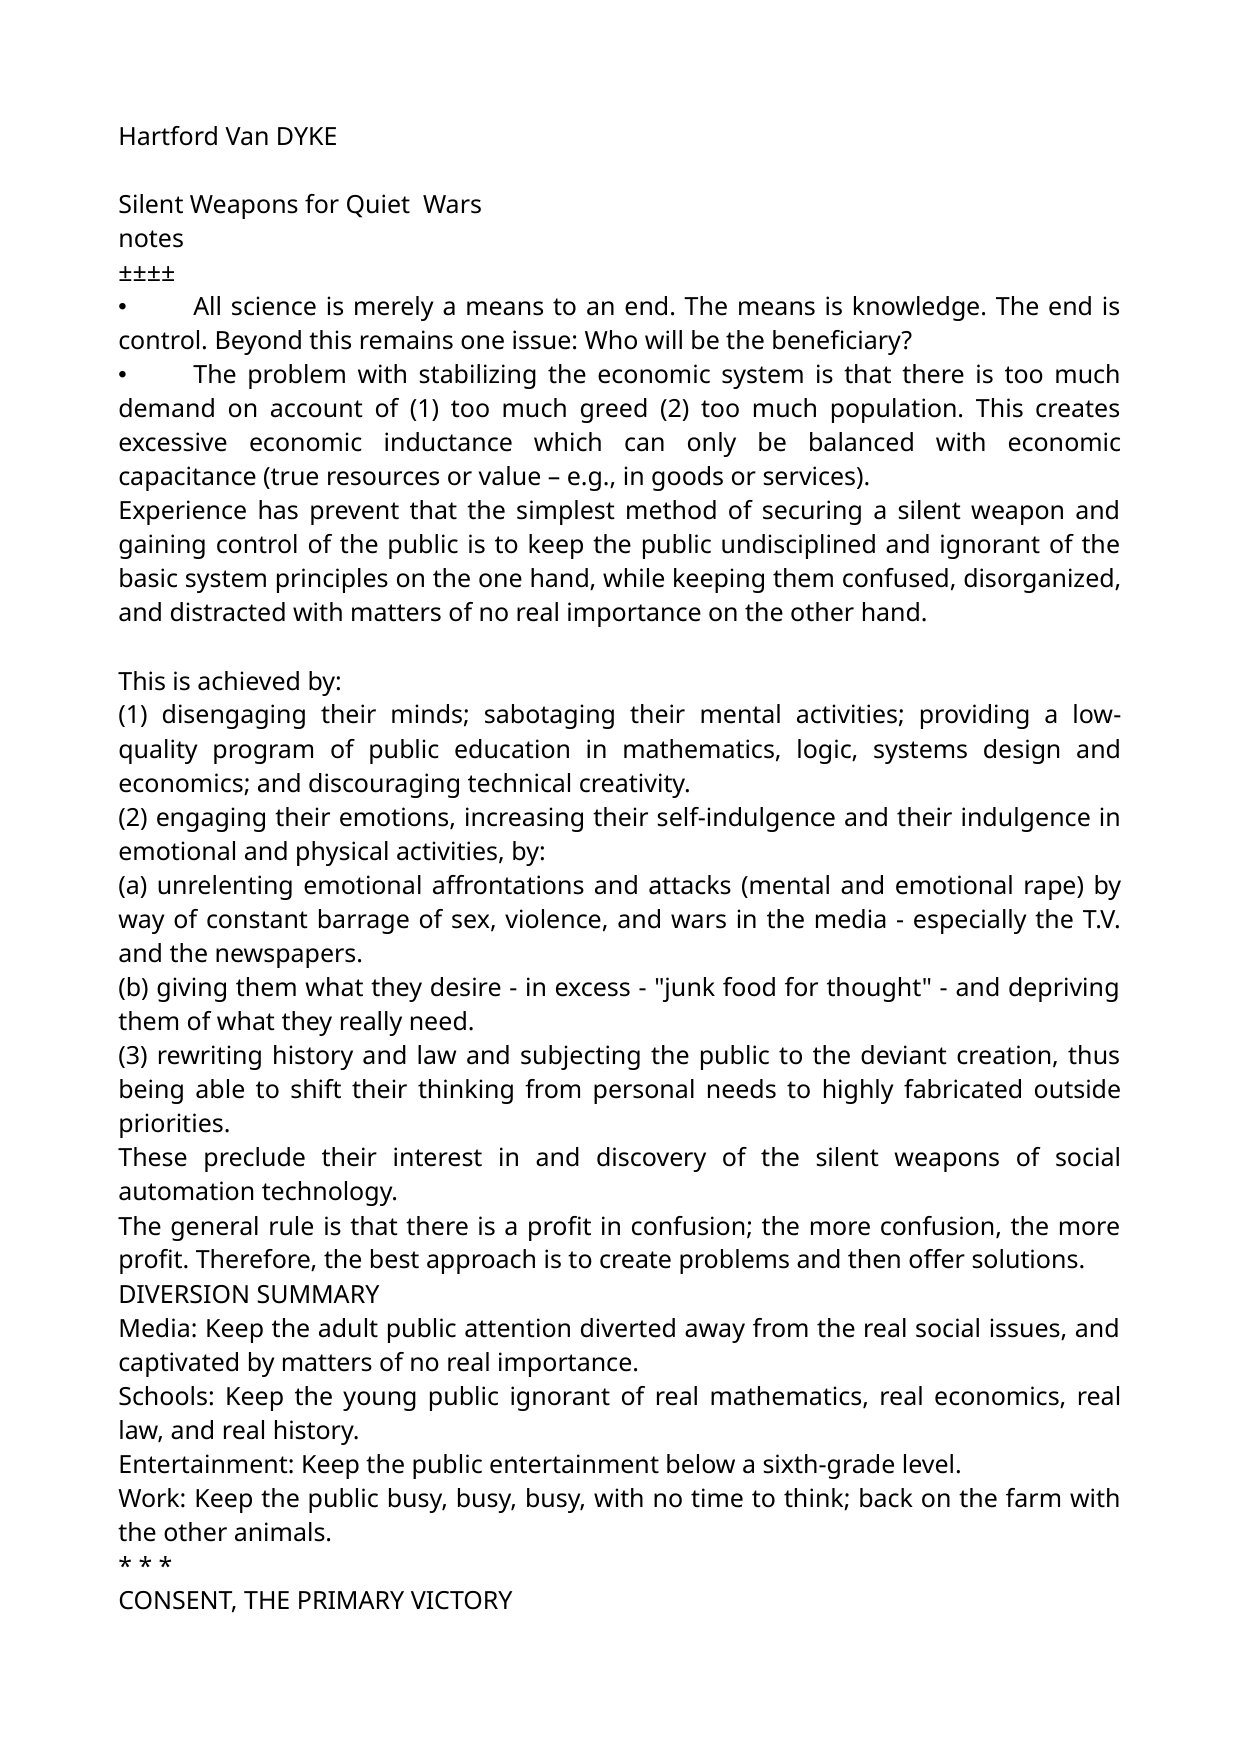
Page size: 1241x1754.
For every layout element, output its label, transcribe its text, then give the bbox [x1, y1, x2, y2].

text * * * [118, 1549, 1122, 1583]
text This is achieved by: [118, 663, 1122, 697]
text These preclude their interest in and discovery of the silent weapons of social automation technology. [118, 1140, 1122, 1208]
text notes [118, 220, 1122, 254]
text (3) rewriting history and law and subjecting the public to the deviant creation, thus being able to shift their thinking from personal needs to highly fabricated outside priorities. [118, 1038, 1122, 1140]
text (b) giving them what they desire - in excess - "junk food for thought" - and depriving them of what they really need. [118, 970, 1122, 1038]
text (1) disengaging their minds; sabotaging their mental activities; providing a low-quality program of public education in mathematics, logic, systems design and economics; and discouraging technical creativity. [118, 697, 1122, 799]
text Schools: Keep the young public ignorant of real mathematics, real economics, real law, and real history. [118, 1378, 1122, 1447]
list The problem with stabilizing the economic system is that there is too much demand on account of (1) too much greed (2) too much population. This creates excessive economic inductance which can only be balanced with economic capacitance (true resources or value – e.g., in goods or services). [118, 357, 1122, 493]
text ±±±± [118, 254, 1122, 288]
text DIVERSION SUMMARY [118, 1276, 1122, 1310]
list All science is merely a means to an end. The means is knowledge. The end is control. Beyond this remains one issue: Who will be the beneficiary? [118, 288, 1122, 357]
text (a) unrelenting emotional affrontations and attacks (mental and emotional rape) by way of constant barrage of sex, violence, and wars in the media - especially the T.V. and the newspapers. [118, 867, 1122, 970]
text Silent Weapons for Quiet Wars [118, 186, 1122, 220]
text CONSENT, THE PRIMARY VICTORY [118, 1583, 1122, 1617]
text Entertainment: Keep the public entertainment below a sixth-grade level. [118, 1447, 1122, 1481]
text Hartford Van DYKE [118, 118, 1122, 152]
text Experience has prevent that the simplest method of securing a silent weapon and gaining control of the public is to keep the public undisciplined and ignorant of the basic system principles on the one hand, while keeping them confused, disorganized, and distracted with matters of no real importance on the other hand. [118, 493, 1122, 629]
text Media: Keep the adult public attention diverted away from the real social issues, and captivated by matters of no real importance. [118, 1310, 1122, 1378]
text Work: Keep the public busy, busy, busy, with no time to think; back on the farm with the other animals. [118, 1481, 1122, 1549]
text The general rule is that there is a profit in confusion; the more confusion, the more profit. Therefore, the best approach is to create problems and then offer solutions. [118, 1208, 1122, 1276]
text (2) engaging their emotions, increasing their self-indulgence and their indulgence in emotional and physical activities, by: [118, 799, 1122, 867]
